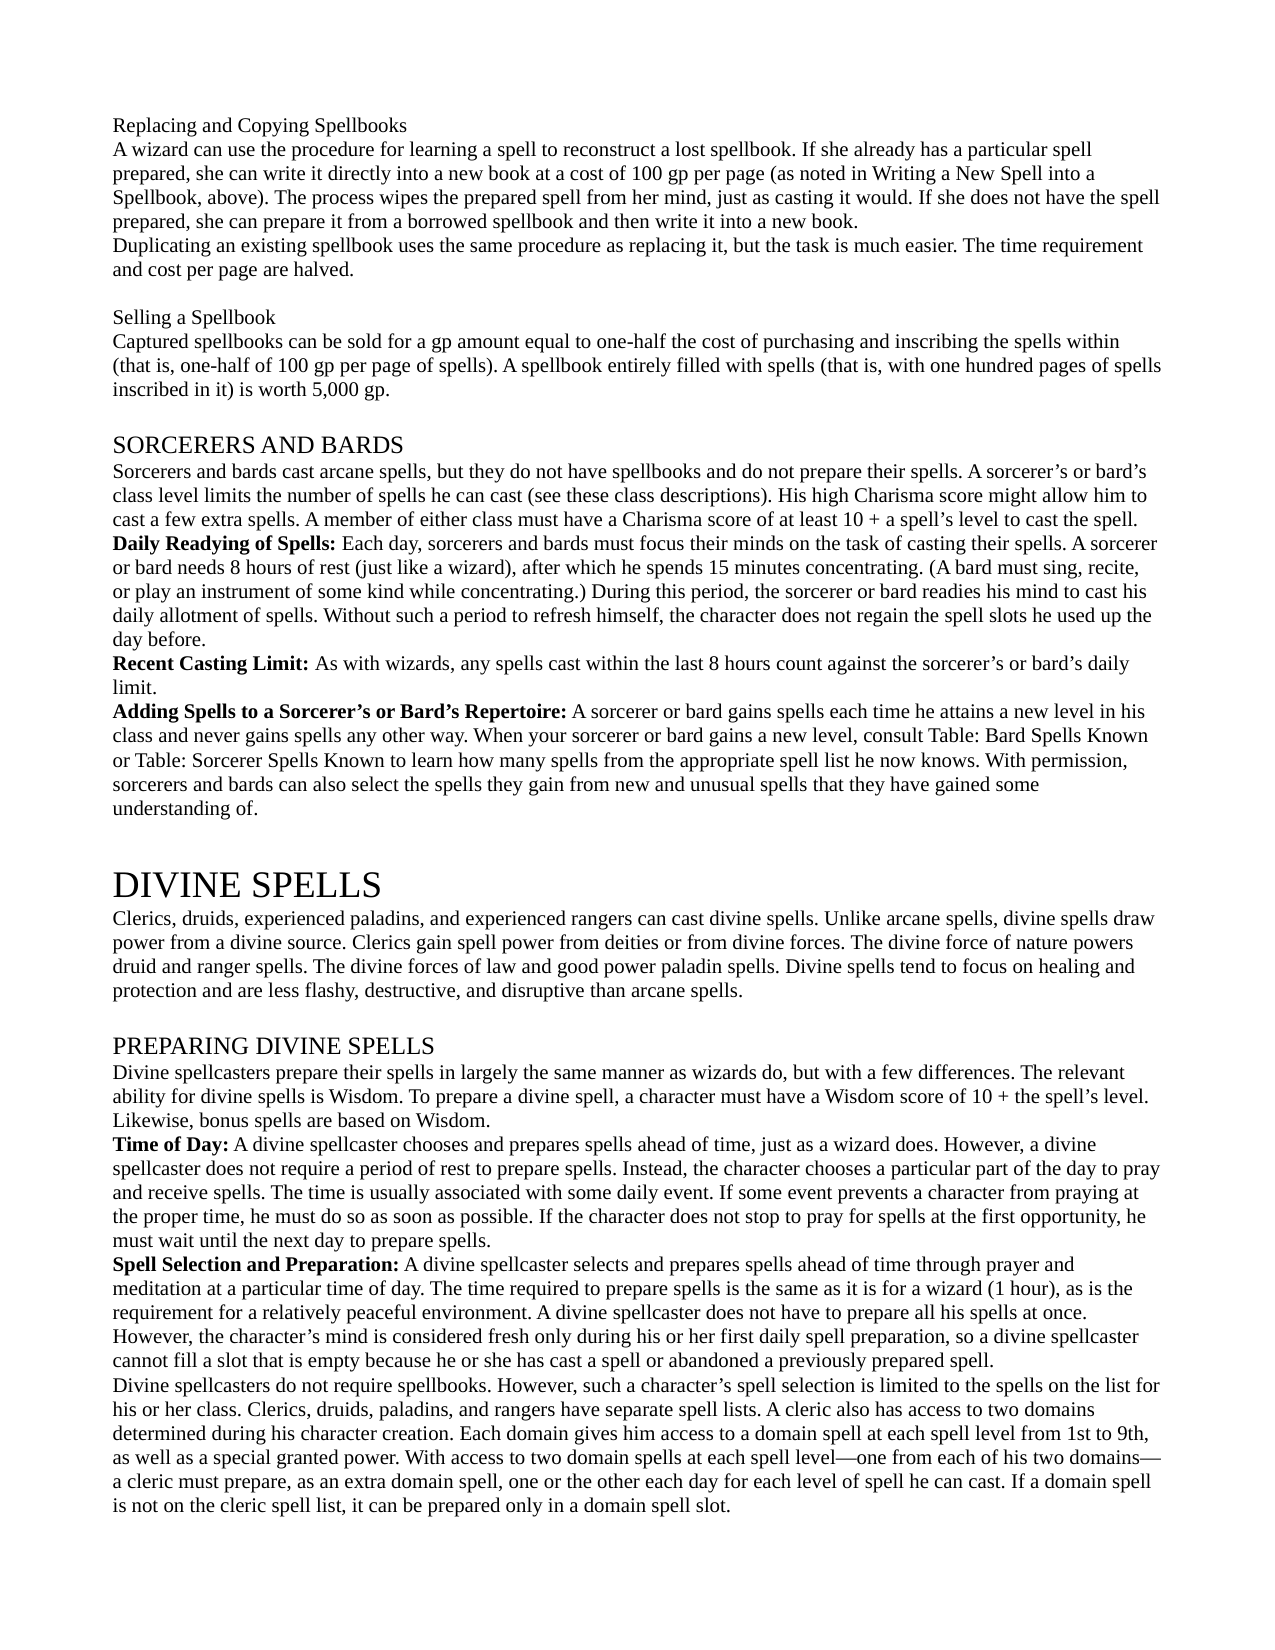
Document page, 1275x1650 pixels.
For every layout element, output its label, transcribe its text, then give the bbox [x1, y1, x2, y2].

text A wizard can use the procedure for learning a spell to reconstruct a lost spellbook. If she already has a particular spell prepared, she can write it directly into a new book at a cost of 100 gp per page (as noted in Writing a New Spell into a Spellbook, above). The process wipes the prepared spell from her mind, just as casting it would. If she does not have the spell prepared, she can prepare it from a borrowed spellbook and then write it into a new book. [112, 137, 1162, 233]
text Adding Spells to a Sorcerer’s or Bard’s Repertoire: A sorcerer or bard gains spells each time he attains a new level in his class and never gains spells any other way. When your sorcerer or bard gains a new level, consult Table: Bard Spells Known or Table: Sorcerer Spells Known to learn how many spells from the appropriate spell list he now knows. With permission, sorcerers and bards can also select the spells they gain from new and unusual spells that they have gained some understanding of. [112, 699, 1162, 820]
text Divine spellcasters prepare their spells in largely the same manner as wizards do, but with a few differences. The relevant ability for divine spells is Wisdom. To prepare a divine spell, a character must have a Wisdom score of 10 + the spell’s level. Likewise, bonus spells are based on Wisdom. [112, 1060, 1162, 1132]
text Sorcerers and bards cast arcane spells, but they do not have spellbooks and do not prepare their spells. A sorcerer’s or bard’s class level limits the number of spells he can cast (see these class descriptions). His high Charisma score might allow him to cast a few extra spells. A member of either class must have a Charisma score of at least 10 + a spell’s level to cast the spell. [112, 459, 1162, 531]
text Clerics, druids, experienced paladins, and experienced rangers can cast divine spells. Unlike arcane spells, divine spells draw power from a divine source. Clerics gain spell power from deities or from divine forces. The divine force of nature powers druid and ranger spells. The divine forces of law and good power paladin spells. Divine spells tend to focus on healing and protection and are less flashy, destructive, and disruptive than arcane spells. [112, 906, 1162, 1002]
text Daily Readying of Spells: Each day, sorcerers and bards must focus their minds on the task of casting their spells. A sorcerer or bard needs 8 hours of rest (just like a wizard), after which he spends 15 minutes concentrating. (A bard must sing, recite, or play an instrument of some kind while concentrating.) During this period, the sorcerer or bard readies his mind to cast his daily allotment of spells. Without such a period to refresh himself, the character does not regain the spell slots he used up the day before. [112, 531, 1162, 651]
text Divine spellcasters do not require spellbooks. However, such a character’s spell selection is limited to the spells on the list for his or her class. Clerics, druids, paladins, and rangers have separate spell lists. A cleric also has access to two domains determined during his character creation. Each domain gives him access to a domain spell at each spell level from 1st to 9th, as well as a special granted power. With access to two domain spells at each spell level—one from each of his two domains—a cleric must prepare, as an extra domain spell, one or the other each day for each level of spell he can cast. If a domain spell is not on the cleric spell list, it can be prepared only in a domain spell slot. [112, 1372, 1162, 1517]
text Recent Casting Limit: As with wizards, any spells cast within the last 8 hours count against the sorcerer’s or bard’s daily limit. [112, 651, 1162, 699]
text Replacing and Copying Spellbooks [112, 112, 1162, 137]
text Captured spellbooks can be sold for a gp amount equal to one-half the cost of purchasing and inscribing the spells within (that is, one-half of 100 gp per page of spells). A spellbook entirely filled with spells (that is, with one hundred pages of spells inscribed in it) is worth 5,000 gp. [112, 329, 1162, 401]
text DIVINE SPELLS [112, 863, 1162, 906]
text Duplicating an existing spellbook uses the same procedure as replacing it, but the task is much easier. The time requirement and cost per page are halved. [112, 233, 1162, 281]
text Spell Selection and Preparation: A divine spellcaster selects and prepares spells ahead of time through prayer and meditation at a particular time of day. The time required to prepare spells is the same as it is for a wizard (1 hour), as is the requirement for a relatively peaceful environment. A divine spellcaster does not have to prepare all his spells at once. However, the character’s mind is considered fresh only during his or her first daily spell preparation, so a divine spellcaster cannot fill a slot that is empty because he or she has cast a spell or abandoned a previously prepared spell. [112, 1252, 1162, 1372]
text Selling a Spellbook [112, 305, 1162, 329]
text PREPARING DIVINE SPELLS [112, 1031, 1162, 1060]
text Time of Day: A divine spellcaster chooses and prepares spells ahead of time, just as a wizard does. However, a divine spellcaster does not require a period of rest to prepare spells. Instead, the character chooses a particular part of the day to pray and receive spells. The time is usually associated with some daily event. If some event prevents a character from praying at the proper time, he must do so as soon as possible. If the character does not stop to pray for spells at the first opportunity, he must wait until the next day to prepare spells. [112, 1132, 1162, 1252]
text SORCERERS AND BARDS [112, 430, 1162, 459]
